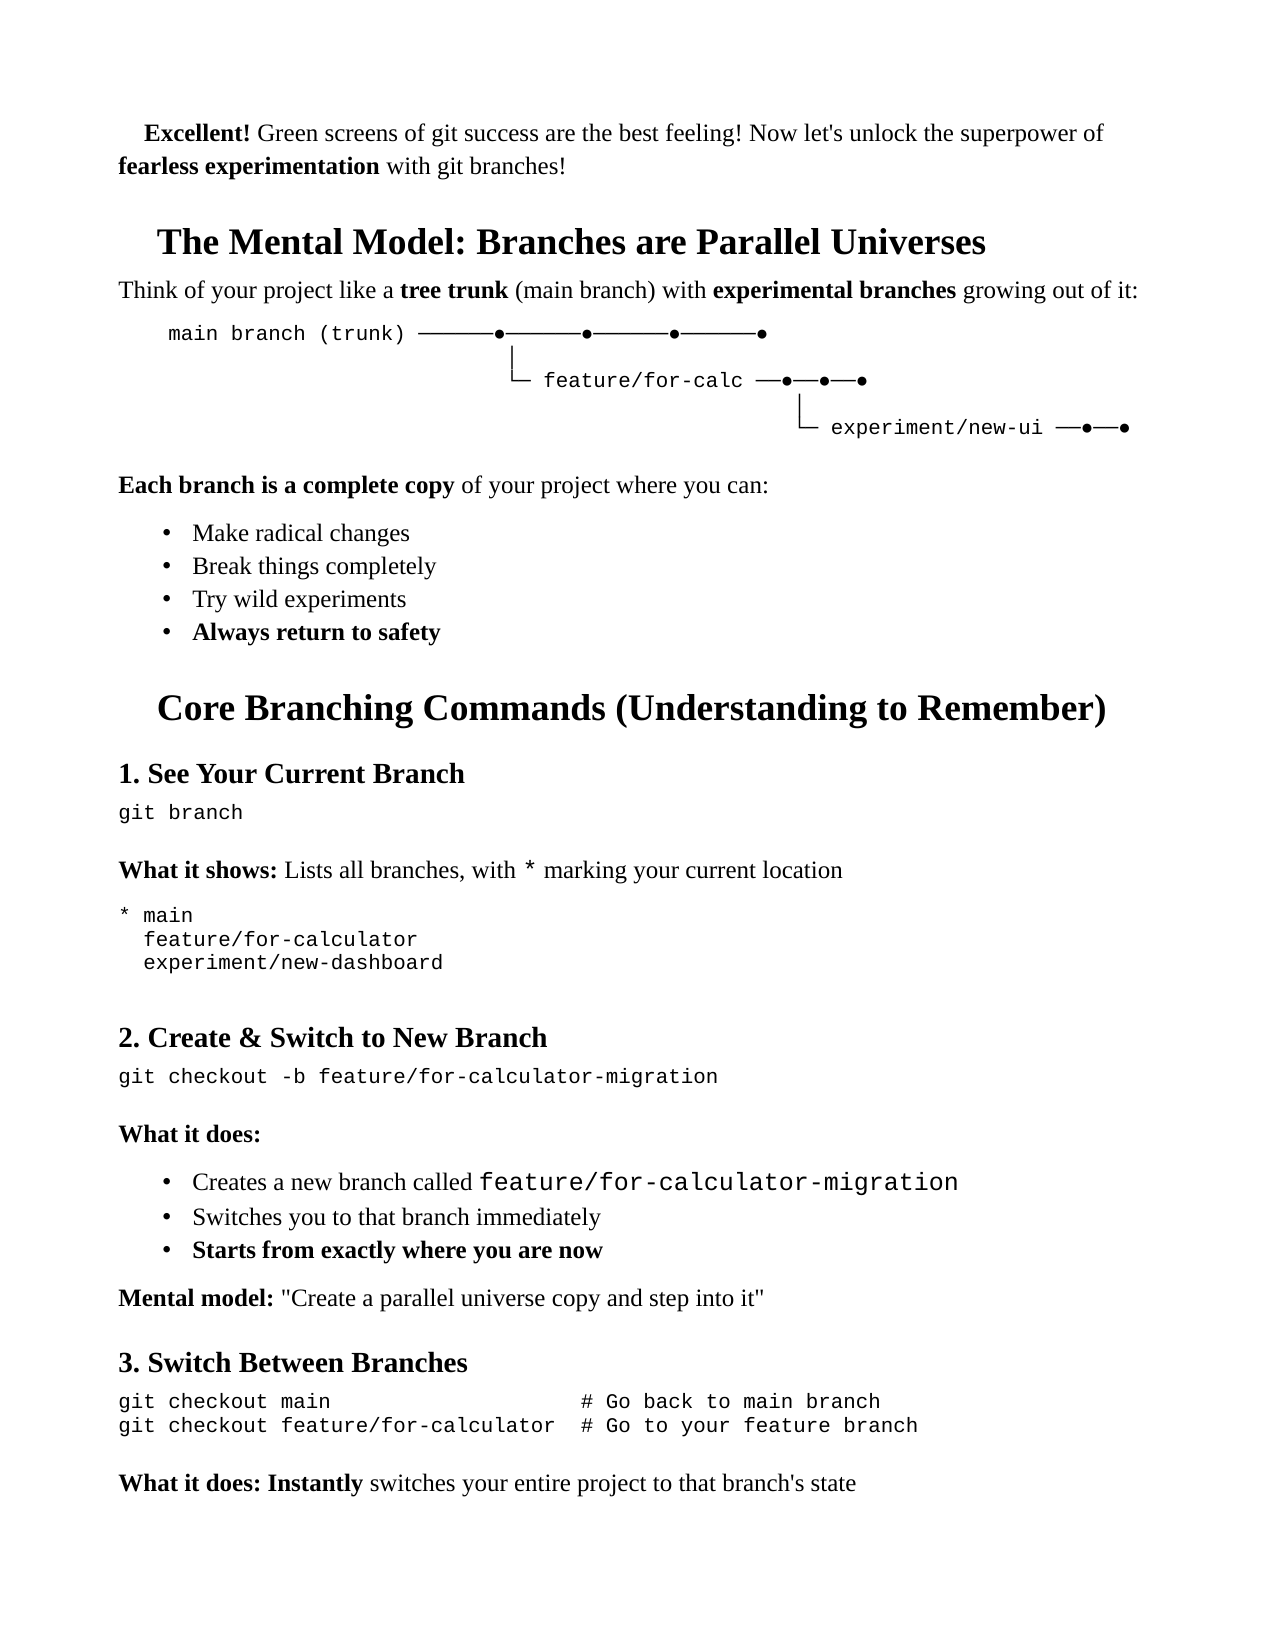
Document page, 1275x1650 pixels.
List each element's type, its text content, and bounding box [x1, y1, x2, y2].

text 🎉 Excellent! Green screens of git success are the best feeling! Now let's unlock the superpower of fearless experimentation with git branches! [118, 118, 1157, 180]
subtitle 3. Switch Between Branches [118, 1345, 1157, 1378]
text └─ feature/for-calc ──●──●──● [118, 370, 1157, 394]
list Creates a new branch called feature/for-calculator-migration [162, 1167, 1157, 1198]
text What it shows: Lists all branches, with * marking your current location [118, 855, 1157, 886]
text experiment/new-dashboard [118, 952, 1157, 976]
subtitle 2. Create & Switch to New Branch [118, 1020, 1157, 1053]
text What it does: Instantly switches your entire project to that branch's state [118, 1468, 1157, 1497]
list Make radical changes [162, 518, 1157, 547]
text │ [118, 346, 1157, 370]
text feature/for-calculator [118, 929, 1157, 952]
text └─ experiment/new-ui ──●──● [118, 417, 1157, 441]
text git checkout main # Go back to main branch [118, 1391, 1157, 1415]
text Think of your project like a tree trunk (main branch) with experimental branches growing out of it: [118, 275, 1157, 304]
text git branch [118, 802, 1157, 826]
text Each branch is a complete copy of your project where you can: [118, 471, 1157, 499]
text main branch (trunk) ──────●──────●──────●──────● [118, 323, 1157, 346]
list Try wild experiments [162, 584, 1157, 613]
text What it does: [118, 1119, 1157, 1148]
subtitle 🌳 The Mental Model: Branches are Parallel Universes [118, 219, 1157, 263]
text Mental model: "Create a parallel universe copy and step into it" [118, 1283, 1157, 1312]
list Switches you to that branch immediately [162, 1202, 1157, 1231]
text git checkout feature/for-calculator # Go to your feature branch [118, 1415, 1157, 1438]
subtitle 1. See Your Current Branch [118, 756, 1157, 789]
text │ [800, 394, 1157, 417]
text git checkout -b feature/for-calculator-migration [118, 1066, 1157, 1090]
list Starts from exactly where you are now [162, 1235, 1157, 1264]
list Break things completely [162, 551, 1157, 580]
text │ [118, 394, 799, 417]
subtitle 🚀 Core Branching Commands (Understanding to Remember) [118, 686, 1157, 729]
list Always return to safety [162, 617, 1157, 646]
text * main [118, 905, 1157, 929]
